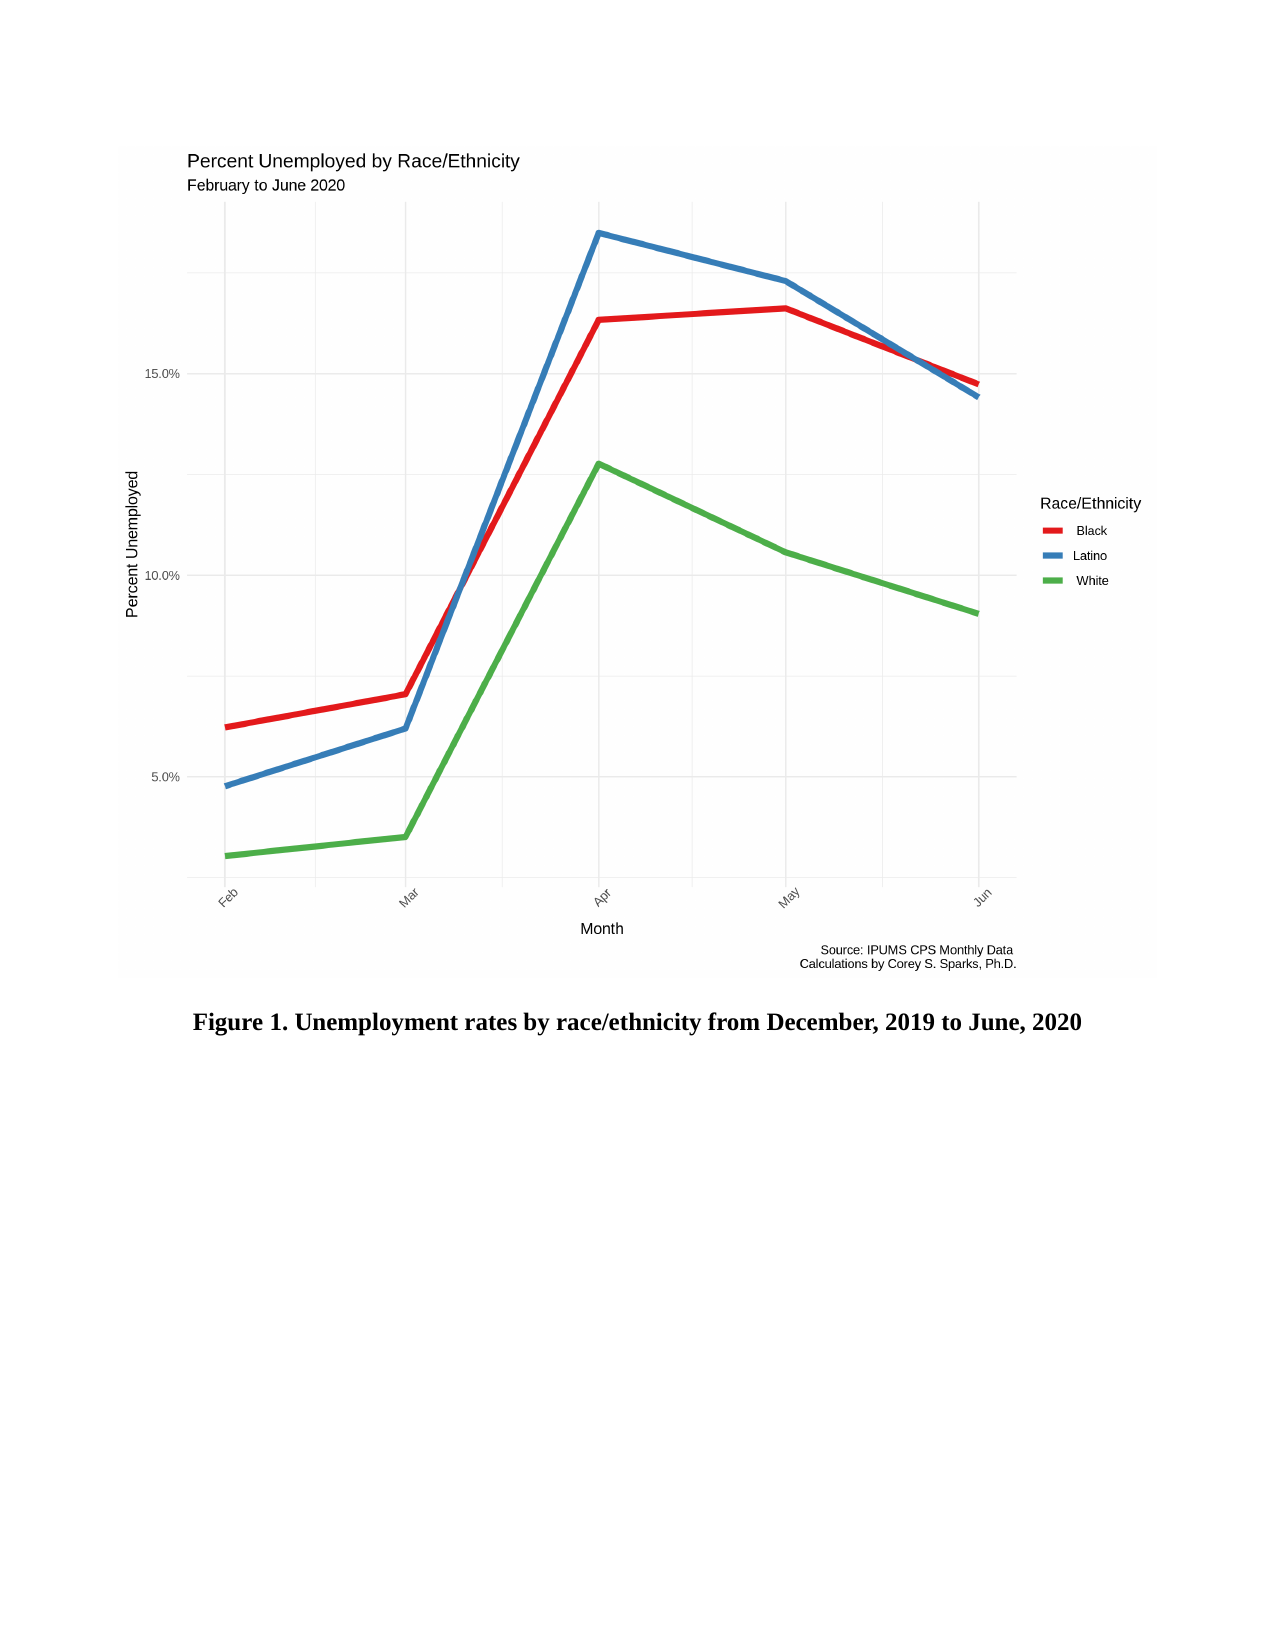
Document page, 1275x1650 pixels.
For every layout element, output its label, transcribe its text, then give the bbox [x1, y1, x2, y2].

text Figure 1. Unemployment rates by race/ethnicity from December, 2019 to June, 2020 [118, 1007, 1157, 1035]
picture [118, 146, 1157, 978]
